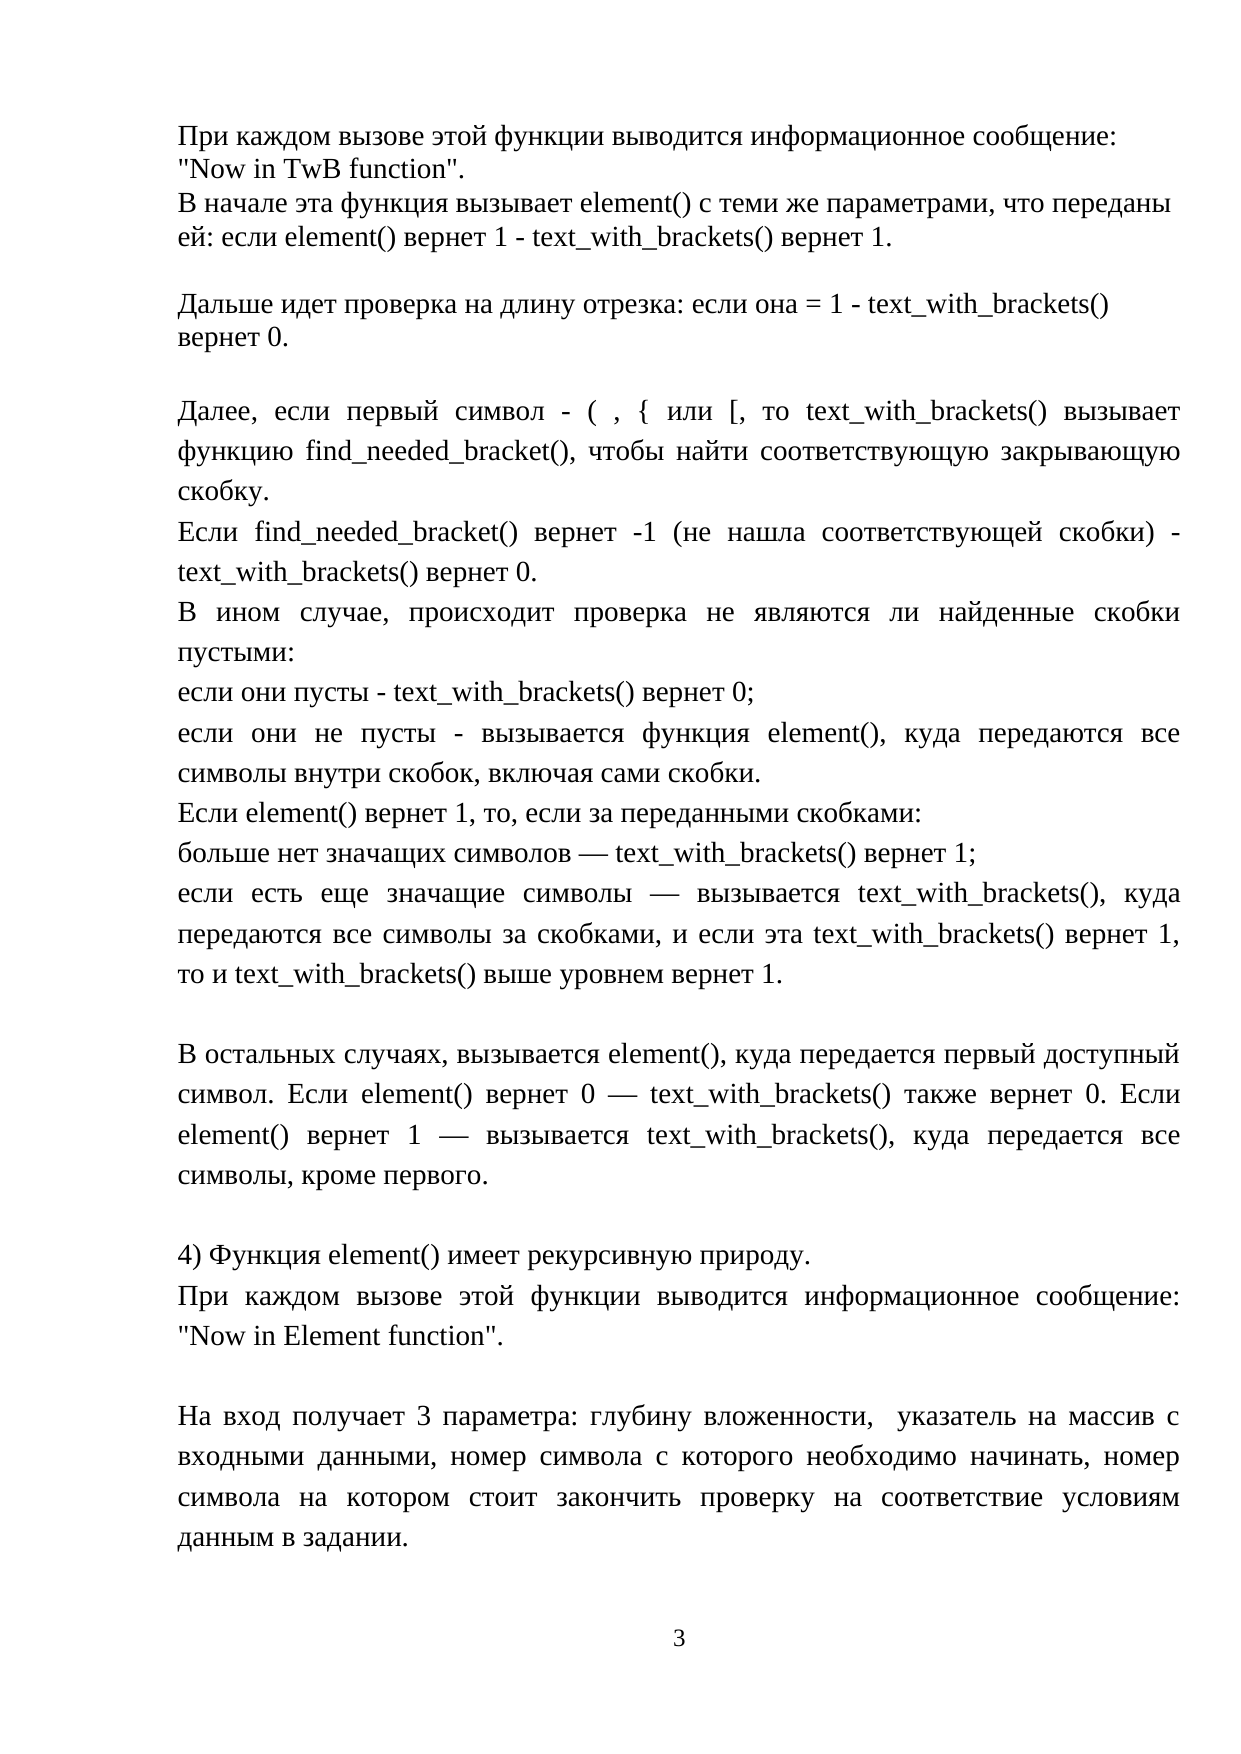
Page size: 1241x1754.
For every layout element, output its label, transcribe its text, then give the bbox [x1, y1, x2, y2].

text Дальше идет проверка на длину отрезка: если она = 1 - text_with_brackets() вернет 0. [177, 286, 1181, 353]
text На вход получает 3 параметра: глубину вложенности, указатель на массив с входными данными, номер символа с которого необходимо начинать, номер символа на котором стоит закончить проверку на соответствие условиям данным в задании. [177, 1398, 1181, 1552]
text 4) Функция element() имеет рекурсивную природу. [177, 1237, 1181, 1271]
text если они не пусты - вызывается функция element(), куда передаются все символы внутри скобок, включая сами скобки. [177, 715, 1181, 788]
text При каждом вызове этой функции выводится информационное сообщение: "Now in Element function". [177, 1278, 1181, 1351]
text В ином случае, происходит проверка не являются ли найденные скобки пустыми: [177, 594, 1181, 668]
text Далее, если первый символ - ( , { или [, то text_with_brackets() вызывает функцию find_needed_bracket(), чтобы найти соответствующую закрывающую скобку. [177, 393, 1181, 507]
text При каждом вызове этой функции выводится информационное сообщение: "Now in TwB function". [177, 118, 1181, 185]
text Если find_needed_bracket() вернет -1 (не нашла соответствующей скобки) - text_with_brackets() вернет 0. [177, 514, 1181, 587]
text больше нет значащих символов — text_with_brackets() вернет 1; [177, 835, 1181, 869]
text Если element() вернет 1, то, если за переданными скобками: [177, 795, 1181, 829]
text В остальных случаях, вызывается element(), куда передается первый доступный символ. Если element() вернет 0 — text_with_brackets() также вернет 0. Если element() вернет 1 — вызывается text_with_brackets(), куда передается все символы, кроме первого. [177, 1036, 1181, 1191]
text если они пусты - text_with_brackets() вернет 0; [177, 674, 1181, 708]
text если есть еще значащие символы — вызывается text_with_brackets(), куда передаются все символы за скобками, и если эта text_with_brackets() вернет 1, то и text_with_brackets() выше уровнем вернет 1. [177, 876, 1181, 989]
text В начале эта функция вызывает element() с теми же параметрами, что переданы ей: если element() вернет 1 - text_with_brackets() вернет 1. [177, 185, 1181, 252]
